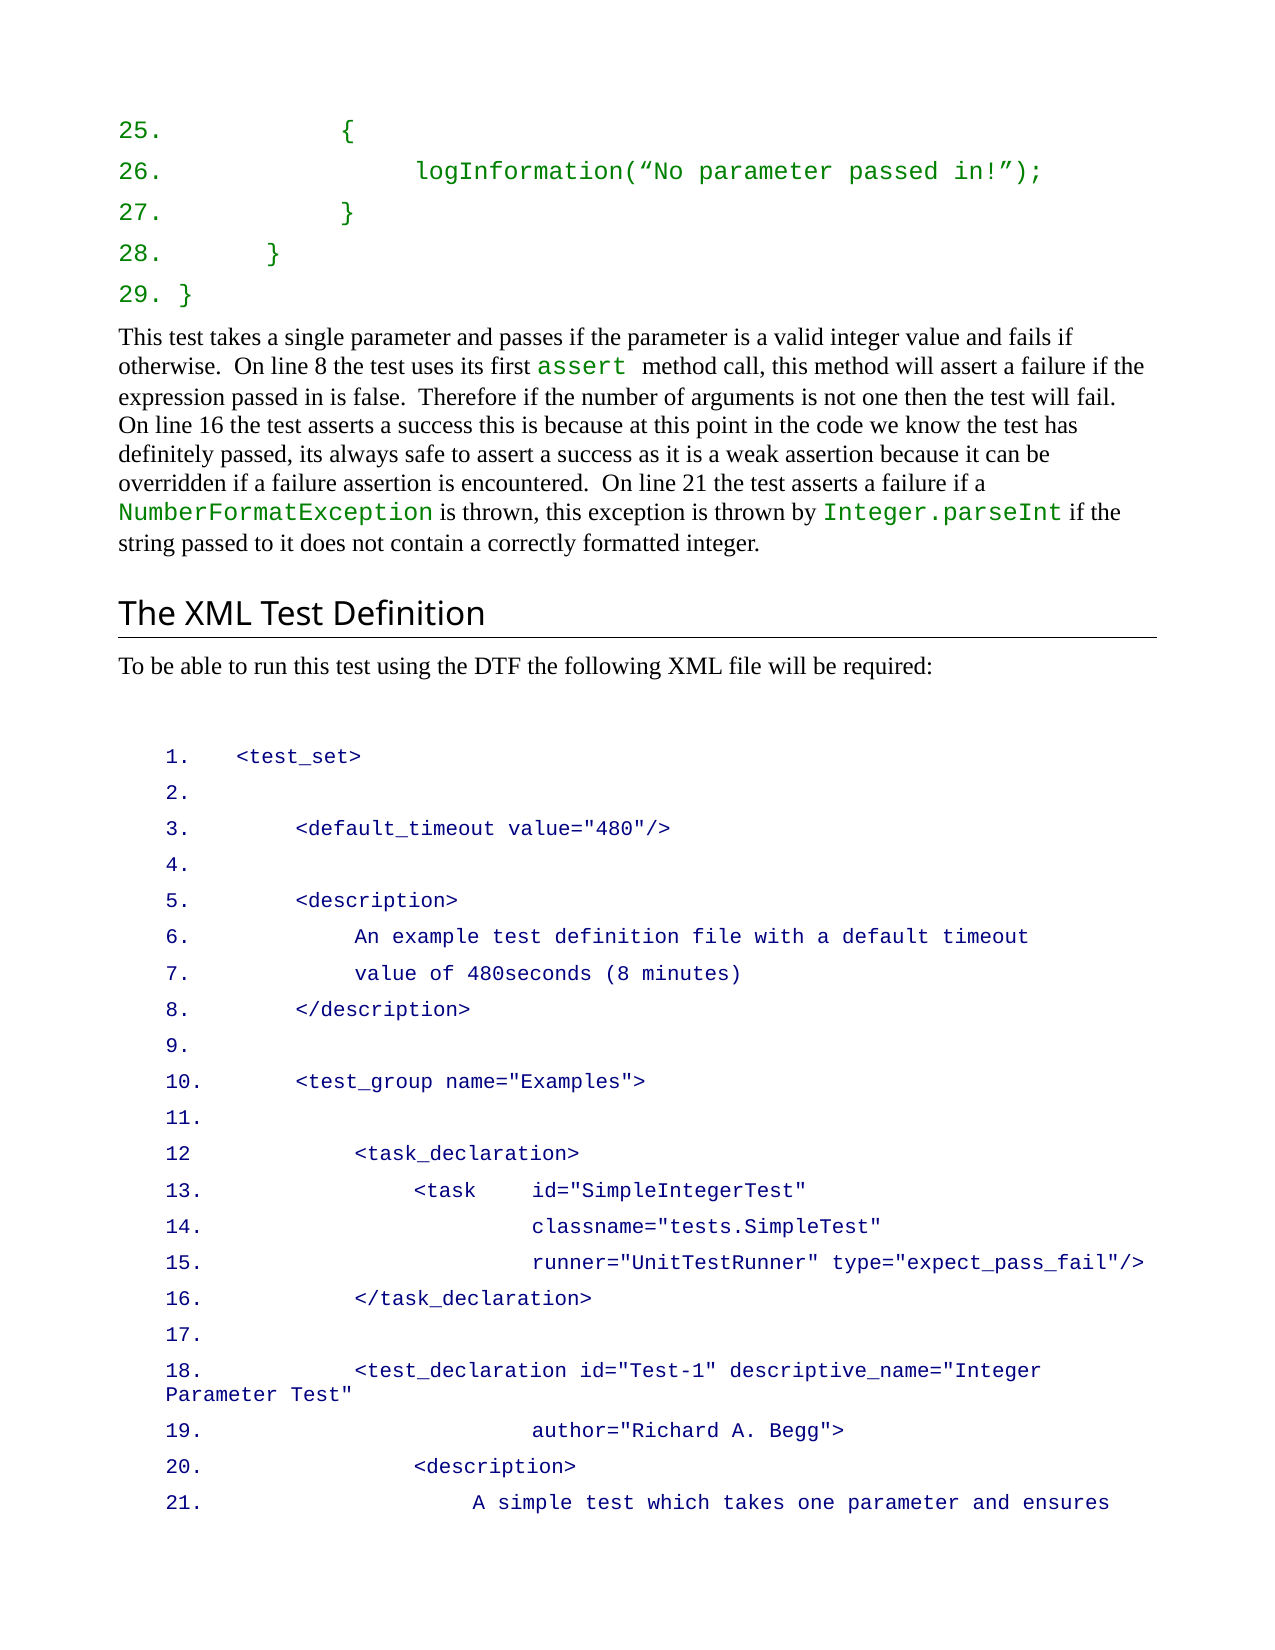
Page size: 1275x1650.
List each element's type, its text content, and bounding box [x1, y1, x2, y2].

text To be able to run this test using the DTF the following XML file will be required: [118, 651, 1157, 679]
text This test takes a single parameter and passes if the parameter is a valid integer value and fails if otherwise. On line 8 the test uses its first assert method call, this method will assert a failure if the expression passed in is false. Therefore if the number of arguments is not one then the test will fail. On line 16 the test asserts a success this is because at this point in the code we know the test has definitely passed, its always safe to assert a success as it is a weak assertion because it can be overridden if a failure assertion is encountered. On line 21 the test asserts a failure if a NumberFormatException is thrown, this exception is thrown by Integer.parseInt if the string passed to it does not contain a correctly formatted integer. [118, 322, 1157, 556]
text 26. logInformation(“No parameter passed in!”); [118, 159, 1157, 187]
text 13. <task id="SimpleIntegerTest" [165, 1179, 1157, 1203]
text 11. [165, 1107, 1157, 1131]
subtitle The XML Test Definition [118, 590, 1157, 637]
text 6. An example test definition file with a default timeout [165, 927, 1157, 950]
text 28. } [118, 241, 1157, 269]
text 20. <description> [165, 1456, 1157, 1480]
text 3. <default_timeout value="480"/> [165, 818, 1157, 842]
text 4. [165, 854, 1157, 878]
text 21. A simple test which takes one parameter and ensures [165, 1492, 1157, 1516]
text 1. <test_set> [165, 746, 1157, 769]
text 14. classname="tests.SimpleTest" [165, 1216, 1157, 1239]
text 15. runner="UnitTestRunner" type="expect_pass_fail"/> [165, 1252, 1157, 1276]
text 18. <test_declaration id="Test-1" descriptive_name="Integer Parameter Test" [165, 1360, 1157, 1408]
text 19. author="Richard A. Begg"> [165, 1420, 1157, 1444]
text 8. </description> [165, 999, 1157, 1022]
text 5. <description> [165, 890, 1157, 914]
text 16. </task_declaration> [165, 1288, 1157, 1312]
text 29. } [118, 281, 1157, 310]
text 9. [165, 1035, 1157, 1059]
text 12 <task_declaration> [165, 1143, 1157, 1167]
text 7. value of 480seconds (8 minutes) [165, 963, 1157, 986]
text 2. [165, 782, 1157, 806]
text 25. { [118, 118, 1157, 146]
text 27. } [118, 200, 1157, 228]
text 10. <test_group name="Examples"> [165, 1071, 1157, 1095]
text 17. [165, 1324, 1157, 1348]
